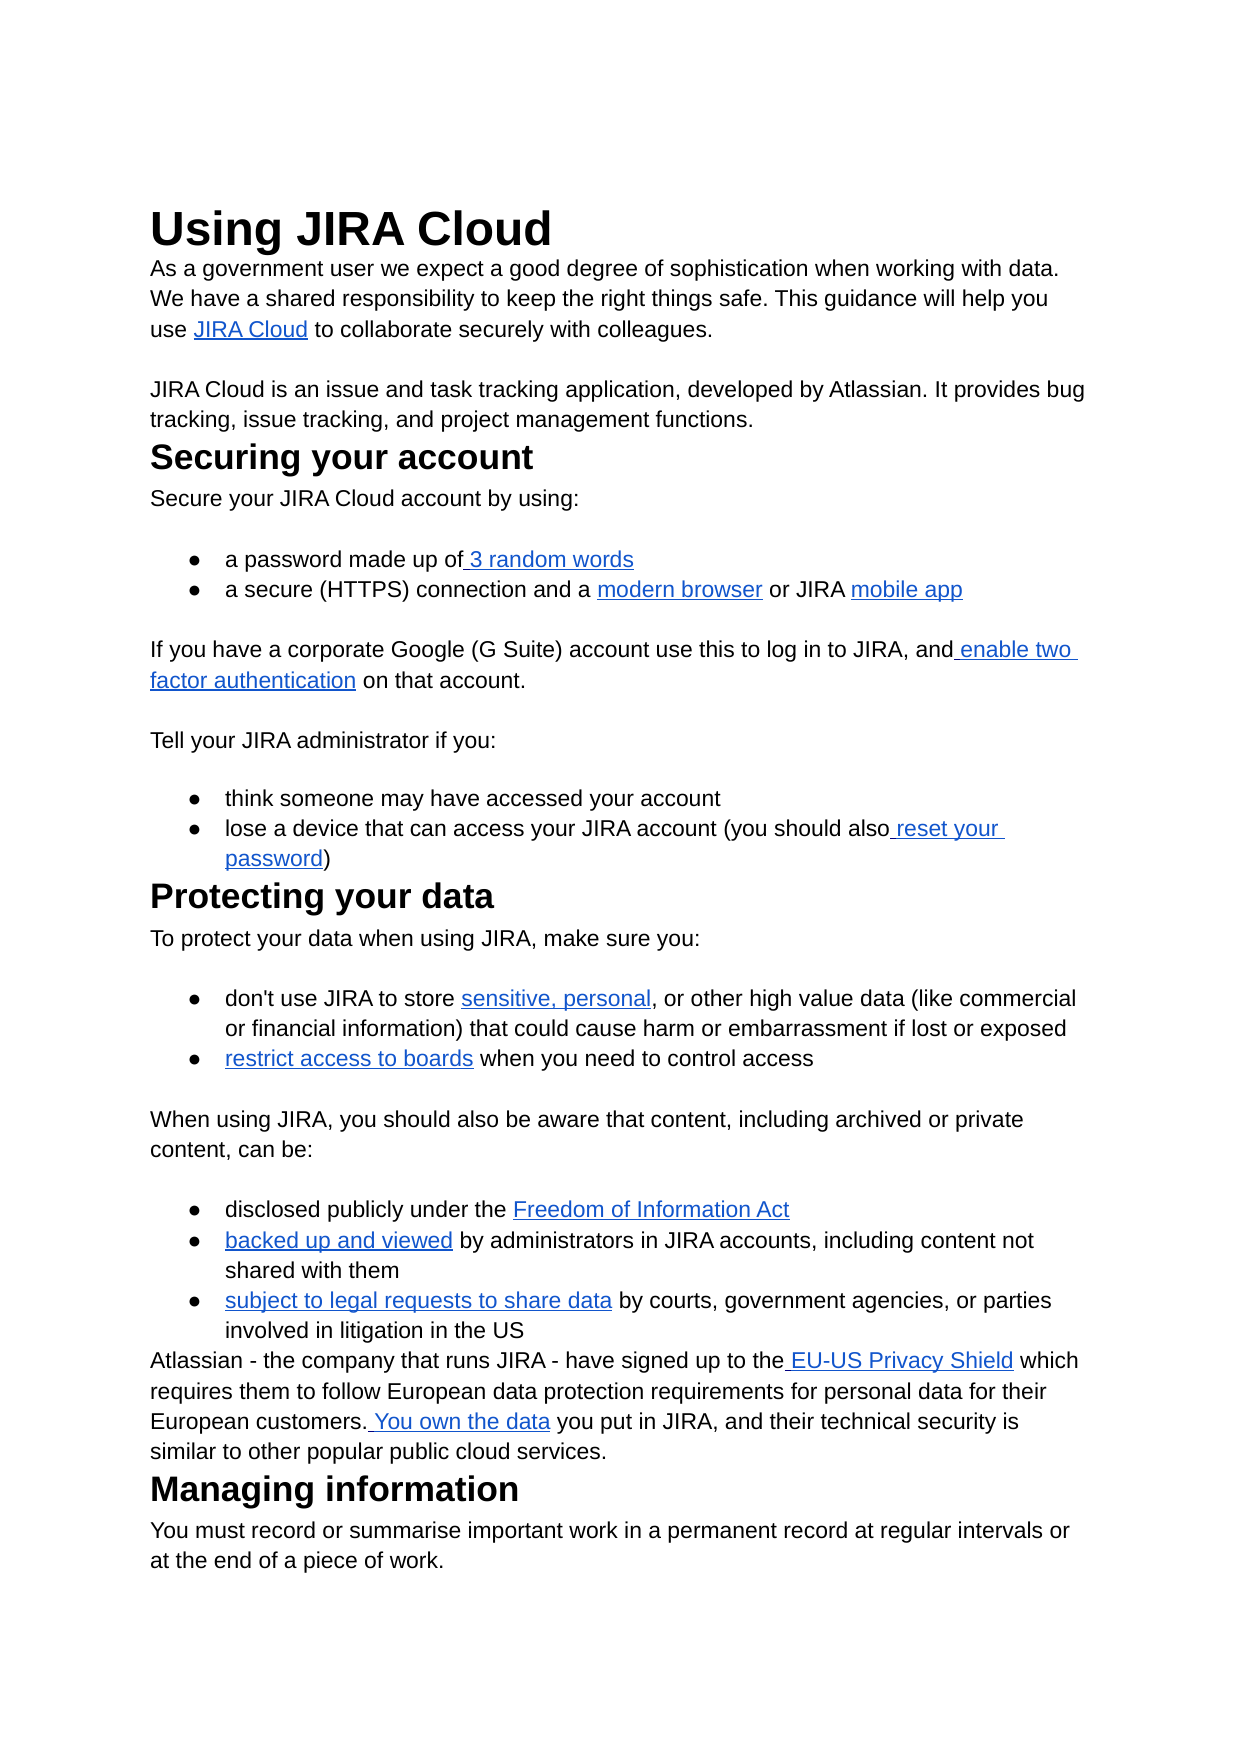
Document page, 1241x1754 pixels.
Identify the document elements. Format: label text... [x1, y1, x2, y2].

subtitle Managing information [150, 1468, 1090, 1509]
list backed up and viewed by administrators in JIRA accounts, including content not shared with them [187, 1227, 1090, 1283]
list a password made up of 3 random words [187, 546, 1090, 572]
list lose a device that can access your JIRA account (you should also reset your password) [187, 815, 1090, 872]
text As a government user we expect a good degree of sophistication when working with data. We have a shared responsibility to keep the right things safe. This guidance will help you use JIRA Cloud to collaborate securely with colleagues. [150, 255, 1090, 342]
subtitle Protecting your data [150, 875, 1090, 916]
list think someone may have accessed your account [187, 785, 1090, 811]
list a secure (HTTPS) connection and a modern browser or JIRA mobile app [187, 576, 1090, 602]
text Tell your JIRA administrator if you: [150, 727, 1090, 753]
text Secure your JIRA Cloud account by using: [150, 485, 1090, 512]
list don't use JIRA to store sensitive, personal, or other high value data (like commercial or financial information) that could cause harm or embarrassment if lost or exposed [187, 985, 1090, 1041]
text To protect your data when using JIRA, make sure you: [150, 924, 1090, 951]
text If you have a corporate Google (G Suite) account use this to log in to JIRA, and enable two factor authentication on that account. [150, 636, 1090, 693]
text When using JIRA, you should also be aware that content, including archived or private content, can be: [150, 1106, 1090, 1162]
subtitle Securing your account [150, 436, 1090, 477]
text Atlassian - the company that runs JIRA - have signed up to the EU-US Privacy Shield which requires them to follow European data protection requirements for personal data for their European customers. You own the data you put in JIRA, and their technical security is similar to other popular public cloud services. [150, 1347, 1090, 1464]
subtitle Using JIRA Cloud [150, 200, 1090, 255]
text JIRA Cloud is an issue and task tracking application, developed by Atlassian. It provides bug tracking, issue tracking, and project management functions. [150, 376, 1090, 432]
list restrict access to boards when you need to control access [187, 1045, 1090, 1072]
list disclosed publicly under the Freedom of Information Act [187, 1196, 1090, 1223]
list subject to legal requests to share data by courts, government agencies, or parties involved in litigation in the US [187, 1287, 1090, 1343]
text You must record or summarise important work in a permanent record at regular intervals or at the end of a piece of work. [150, 1517, 1090, 1574]
